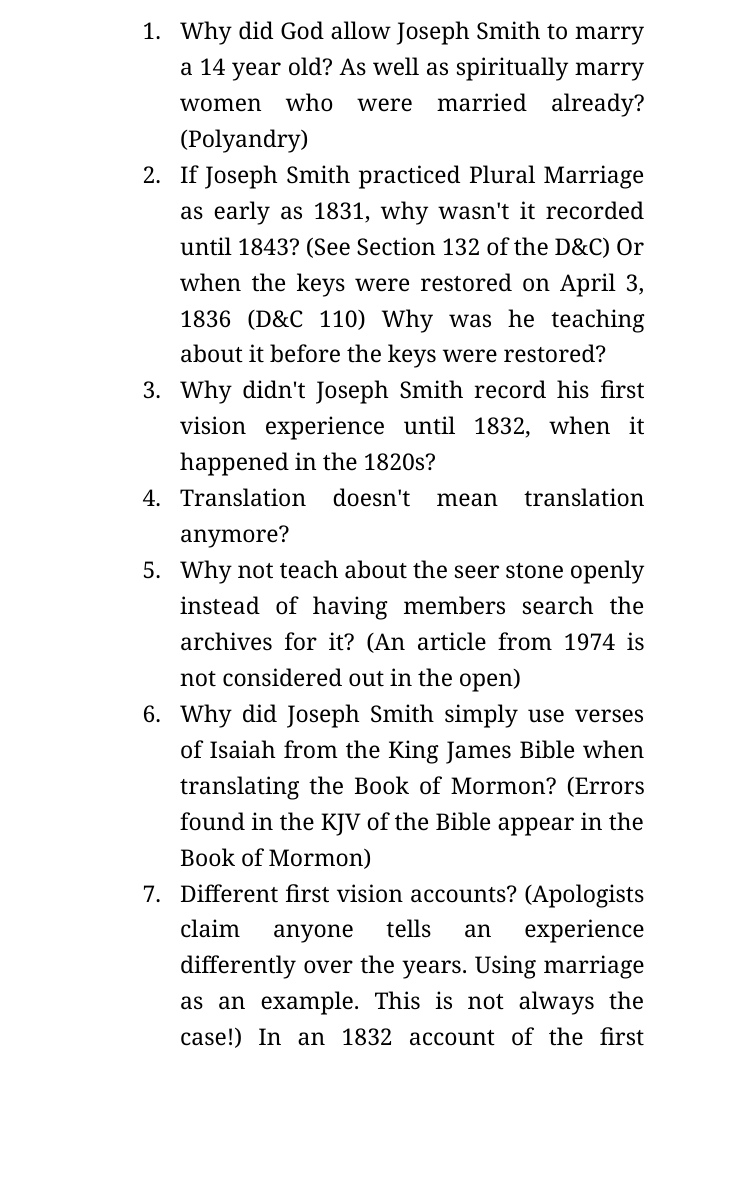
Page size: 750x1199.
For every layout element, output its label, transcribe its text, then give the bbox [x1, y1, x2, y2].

list Why did Joseph Smith simply use verses of Isaiah from the King James Bible when translating the Book of Mormon? (Errors found in the KJV of the Bible appear in the Book of Mormon) [142, 698, 645, 873]
list Why not teach about the seer stone openly instead of having members search the archives for it? (An article from 1974 is not considered out in the open) [142, 554, 645, 693]
list Translation doesn't mean translation anymore? [142, 482, 645, 549]
list Why didn't Joseph Smith record his first vision experience until 1832, when it happened in the 1820s? [142, 374, 645, 477]
list If Joseph Smith practiced Plural Marriage as early as 1831, why wasn't it recorded until 1843? (See Section 132 of the D&C) Or when the keys were restored on April 3, 1836 (D&C 110) Why was he teaching about it before the keys were restored? [142, 159, 645, 370]
list Different first vision accounts? (Apologists claim anyone tells an experience differently over the years. Using marriage as an example. This is not always the case!) In an 1832 account of the first [142, 877, 645, 1052]
list Why did God allow Joseph Smith to marry a 14 year old? As well as spiritually marry women who were married already? (Polyandry) [142, 15, 645, 154]
